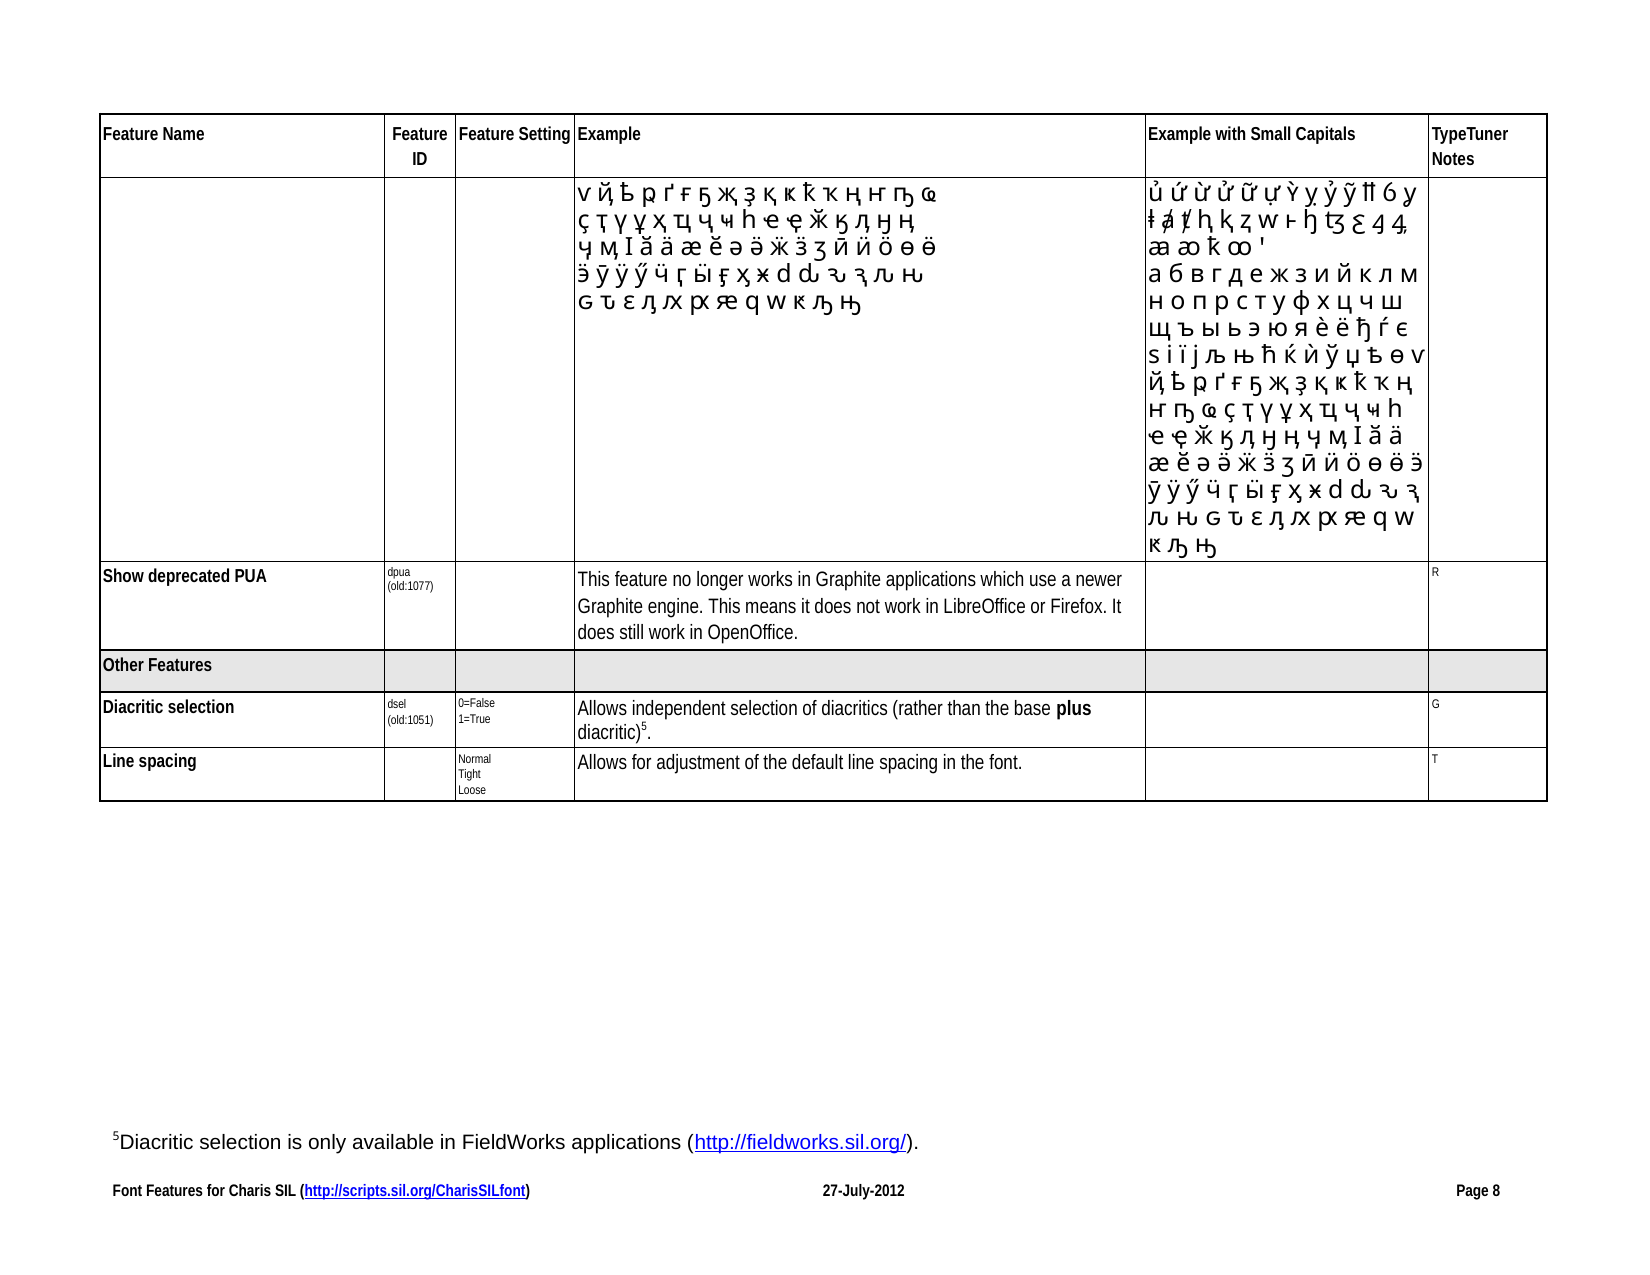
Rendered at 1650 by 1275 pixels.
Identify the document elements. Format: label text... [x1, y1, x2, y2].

table_cell Diacritic selection [101, 693, 384, 747]
table_cell [456, 562, 574, 648]
table_cell dsel (old:1051) [385, 693, 455, 747]
table_cell Allows independent selection of diacritics (rather than the base plus diacritic). [575, 693, 1145, 747]
table_header Feature ID [385, 115, 455, 177]
table_cell [385, 651, 455, 691]
table_cell Line spacing [101, 748, 384, 800]
table_cell [456, 651, 574, 691]
table_cell Show deprecated PUA [101, 562, 384, 648]
table_cell Allows for adjustment of the default line spacing in the font. [575, 748, 1145, 800]
table_cell 0=False 1=True [456, 693, 574, 747]
table_cell dpua (old:1077) [385, 562, 455, 648]
table_cell R [1429, 562, 1546, 648]
table_header Example [575, 115, 1145, 177]
table_cell This feature no longer works in Graphite applications which use a newer Graphite engine. This means it does not work in LibreOffice or Firefox. It does still work in OpenOffice. [575, 562, 1145, 648]
table_cell [101, 178, 384, 561]
table_header Example with Small Capitals [1146, 115, 1428, 177]
table_cell [456, 178, 574, 561]
table_cell [385, 748, 455, 800]
table_cell G [1429, 693, 1546, 747]
table_cell [385, 178, 455, 561]
table_cell [575, 651, 1145, 691]
table_cell Normal Tight Loose [456, 748, 574, 800]
table_header Feature Name [101, 115, 384, 177]
table_cell T [1429, 748, 1546, 800]
table_header TypeTuner Notes [1429, 115, 1546, 177]
table_header Feature Setting [456, 115, 574, 177]
table_cell [1429, 178, 1546, 561]
table_cell [1429, 651, 1546, 691]
table_cell [1146, 651, 1428, 691]
table_cell ủ ứ ừ ử ữ ự ỳ ỵ ỷ ỹ ỻ ỽ ỿ ⱡ ⱥ ⱦ ⱨ ⱪ ⱬ ⱳ ⱶ ꜧ ꜩ ꜫ ꜭ ꜯ ꜳ ꜵ ꝁ ꝏ ꞌ а б в г д е ж з и й к л м н о п р с т у ф х ц ч ш щ ъ ы ь э ю я ѐ ё ђ ѓ є ѕ і ї ј љ њ ћ ќ ѝ ў џ ѣ ѳ ѵ ҋ ҍ ҏ ґ ғ ҕ җ ҙ қ ҝ ҟ ҡ ң ҥ ҧ ҩ ҫ ҭ ү ұ ҳ ҵ ҷ ҹ һ ҽ ҿ ӂ ӄ ӆ ӈ ӊ ӌ ӎ ӏ ӑ ӓ ӕ ӗ ә ӛ ӝ ӟ ӡ ӣ ӥ ӧ ө ӫ ӭ ӯ ӱ ӳ ӵ ӷ ӹ ӻ ӽ ӿ ԁ ԃ ԅ ԇ ԉ ԋ ԍ ԏ ԑ ԓ ԕ ԗ ԙ ԛ ԝ ԟ ԡ ԣ [1146, 178, 1428, 561]
table_cell Other Features [101, 651, 384, 691]
table_cell [1146, 562, 1428, 648]
table_cell [1146, 748, 1428, 800]
table_cell [1146, 693, 1428, 747]
table_cell ѵ ҋ ҍ ҏ ґ ғ ҕ җ ҙ қ ҝ ҟ ҡ ң ҥ ҧ ҩ ҫ ҭ ү ұ ҳ ҵ ҷ ҹ һ ҽ ҿ ӂ ӄ ӆ ӈ ӊ ӌ ӎ ӏ ӑ ӓ ӕ ӗ ә ӛ ӝ ӟ ӡ ӣ ӥ ӧ ө ӫ ӭ ӯ ӱ ӳ ӵ ӷ ӹ ӻ ӽ ӿ ԁ ԃ ԅ ԇ ԉ ԋ ԍ ԏ ԑ ԓ ԕ ԗ ԙ ԛ ԝ ԟ ԡ ԣ [575, 178, 1145, 561]
